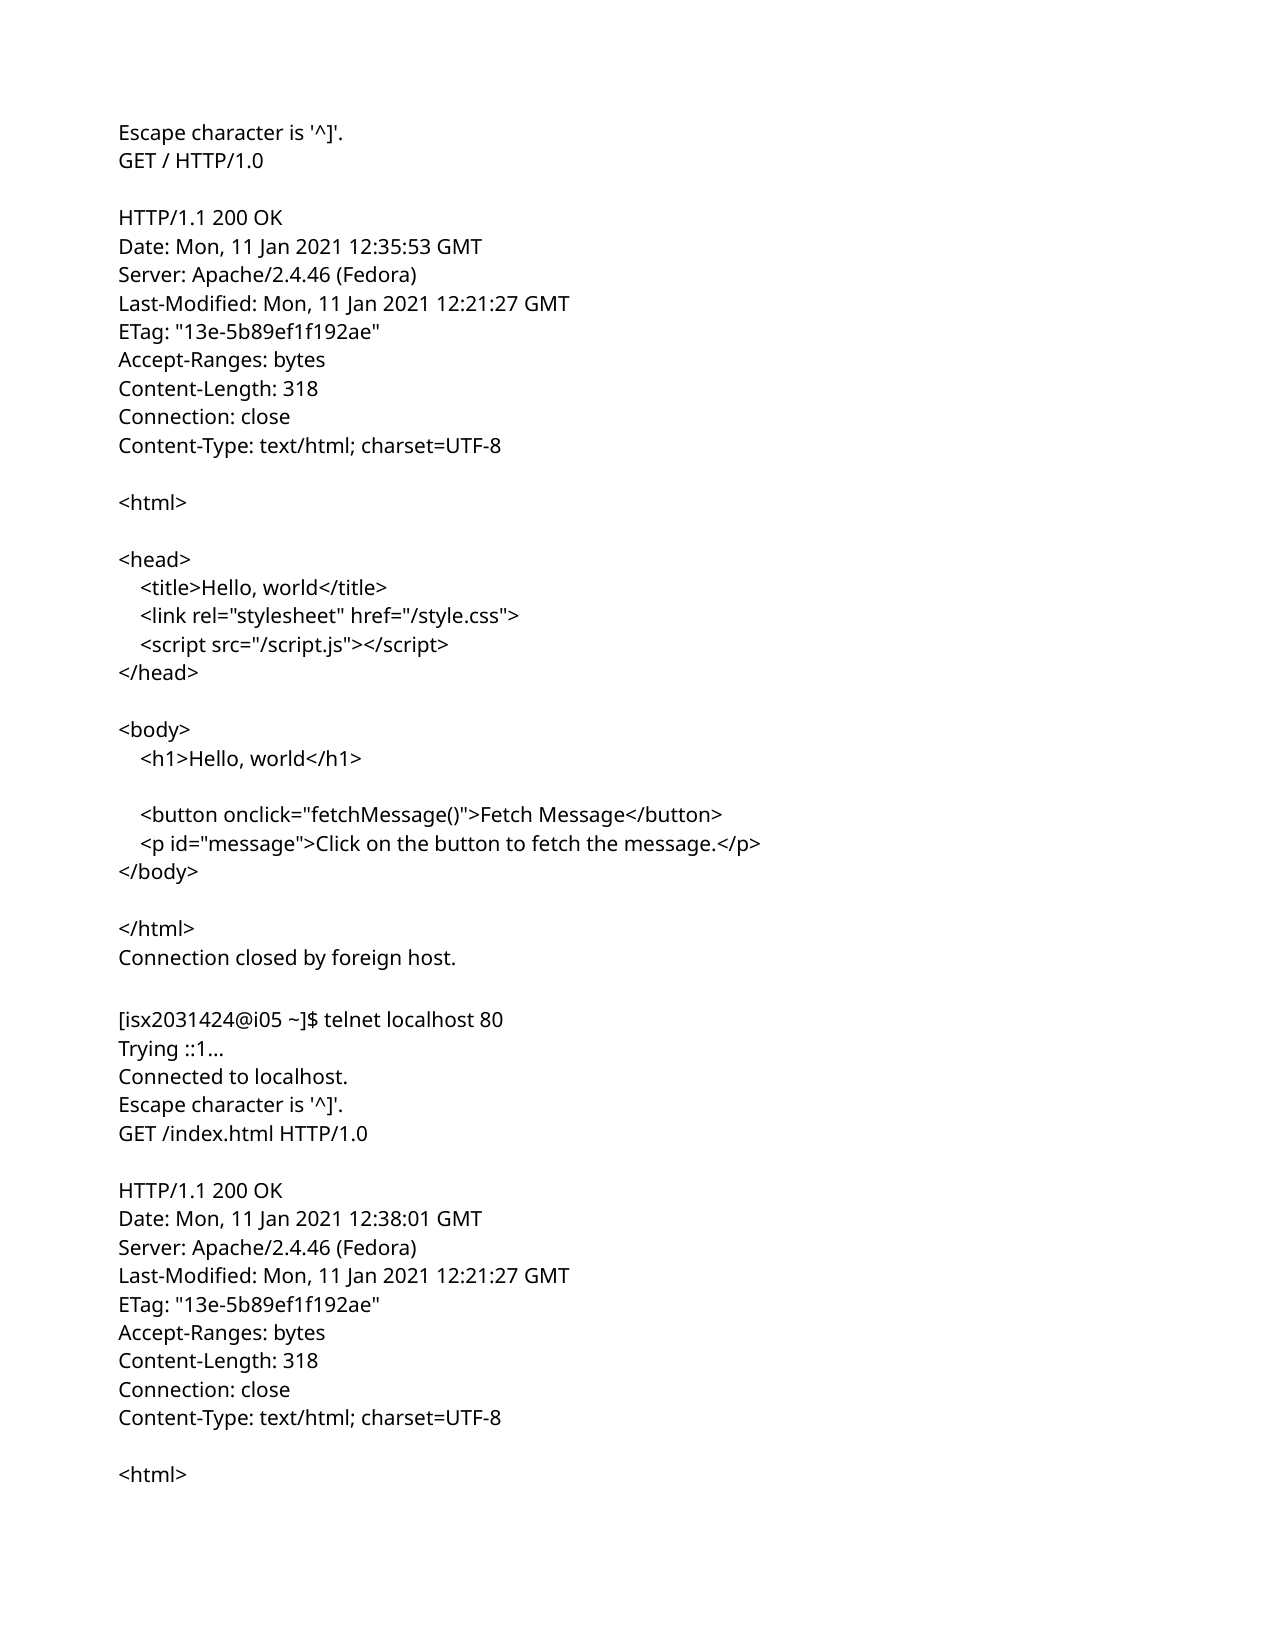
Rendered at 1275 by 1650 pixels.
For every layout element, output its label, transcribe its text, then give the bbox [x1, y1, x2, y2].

text GET / HTTP/1.0 [118, 147, 1157, 175]
text <head> [118, 545, 1157, 573]
text Date: Mon, 11 Jan 2021 12:38:01 GMT [118, 1204, 1157, 1233]
text Connection closed by foreign host. [118, 943, 1157, 971]
text Escape character is '^]'. [118, 1091, 1157, 1119]
text Content-Length: 318 [118, 1347, 1157, 1375]
text Content-Length: 318 [118, 374, 1157, 402]
text Date: Mon, 11 Jan 2021 12:35:53 GMT [118, 232, 1157, 260]
text <title>Hello, world</title> [118, 573, 1157, 602]
text Connection: close [118, 402, 1157, 431]
text </head> [118, 658, 1157, 687]
text Content-Type: text/html; charset=UTF-8 [118, 431, 1157, 459]
text HTTP/1.1 200 OK [118, 1176, 1157, 1204]
text </html> [118, 914, 1157, 943]
text Last-Modified: Mon, 11 Jan 2021 12:21:27 GMT [118, 1261, 1157, 1290]
text <html> [118, 488, 1157, 516]
text HTTP/1.1 200 OK [118, 203, 1157, 232]
text Server: Apache/2.4.46 (Fedora) [118, 260, 1157, 289]
text ETag: "13e-5b89ef1f192ae" [118, 317, 1157, 346]
text <body> [118, 715, 1157, 744]
text </body> [118, 857, 1157, 886]
text Last-Modified: Mon, 11 Jan 2021 12:21:27 GMT [118, 289, 1157, 317]
text <script src="/script.js"></script> [118, 630, 1157, 658]
text ETag: "13e-5b89ef1f192ae" [118, 1290, 1157, 1318]
text <p id="message">Click on the button to fetch the message.</p> [118, 829, 1157, 857]
text <link rel="stylesheet" href="/style.css"> [118, 602, 1157, 630]
text GET /index.html HTTP/1.0 [118, 1119, 1157, 1147]
text <html> [118, 1460, 1157, 1489]
text Content-Type: text/html; charset=UTF-8 [118, 1403, 1157, 1432]
text Server: Apache/2.4.46 (Fedora) [118, 1233, 1157, 1261]
text Accept-Ranges: bytes [118, 1318, 1157, 1347]
text [isx2031424@i05 ~]$ telnet localhost 80 [118, 1005, 1157, 1034]
text <h1>Hello, world</h1> [118, 744, 1157, 772]
text <button onclick="fetchMessage()">Fetch Message</button> [118, 801, 1157, 829]
text Connection: close [118, 1375, 1157, 1403]
text Accept-Ranges: bytes [118, 346, 1157, 374]
text Escape character is '^]'. [118, 118, 1157, 147]
text Connected to localhost. [118, 1062, 1157, 1091]
text Trying ::1... [118, 1034, 1157, 1062]
